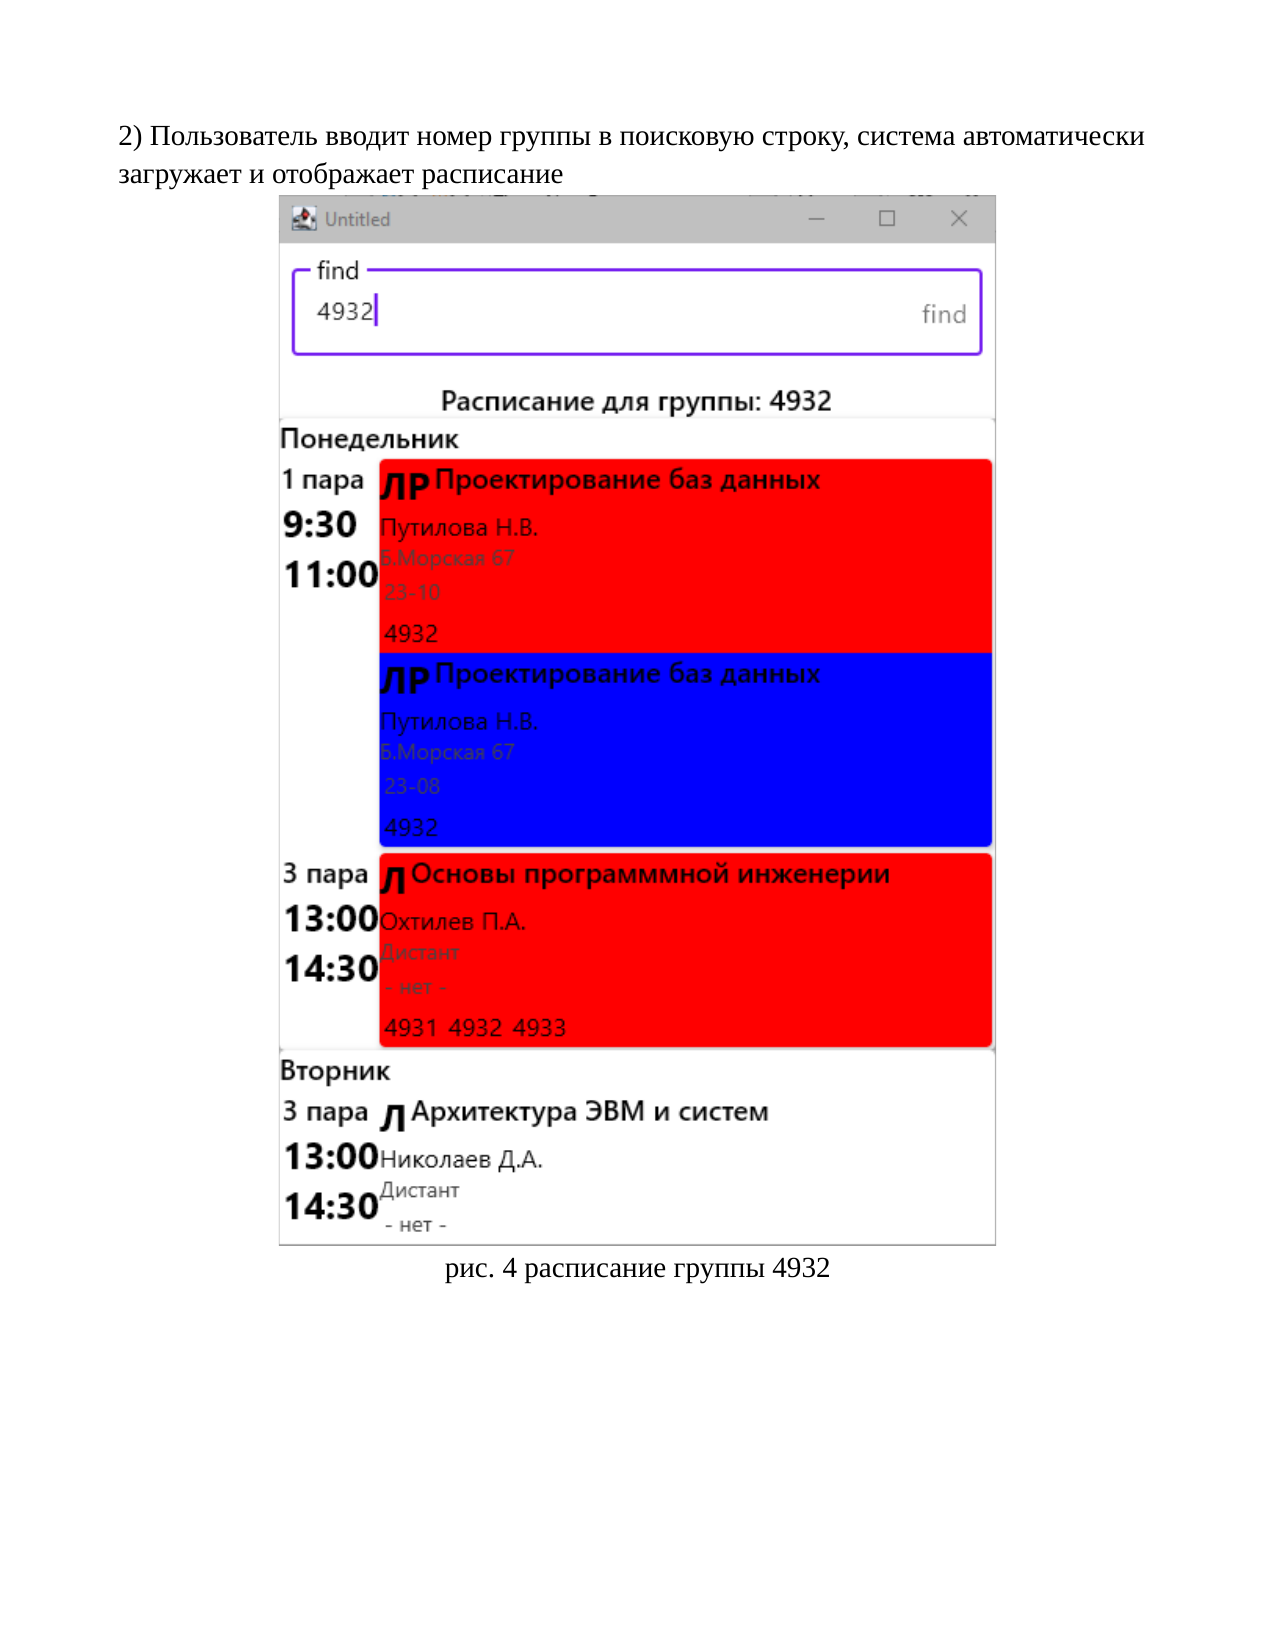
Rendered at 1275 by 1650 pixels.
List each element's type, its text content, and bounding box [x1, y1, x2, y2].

text 2) Пользователь вводит номер группы в поисковую строку, система автоматически загружает и отображает расписание [118, 118, 1157, 190]
text рис. 4 расписание группы 4932 [118, 195, 1157, 1284]
picture [278, 195, 997, 1246]
